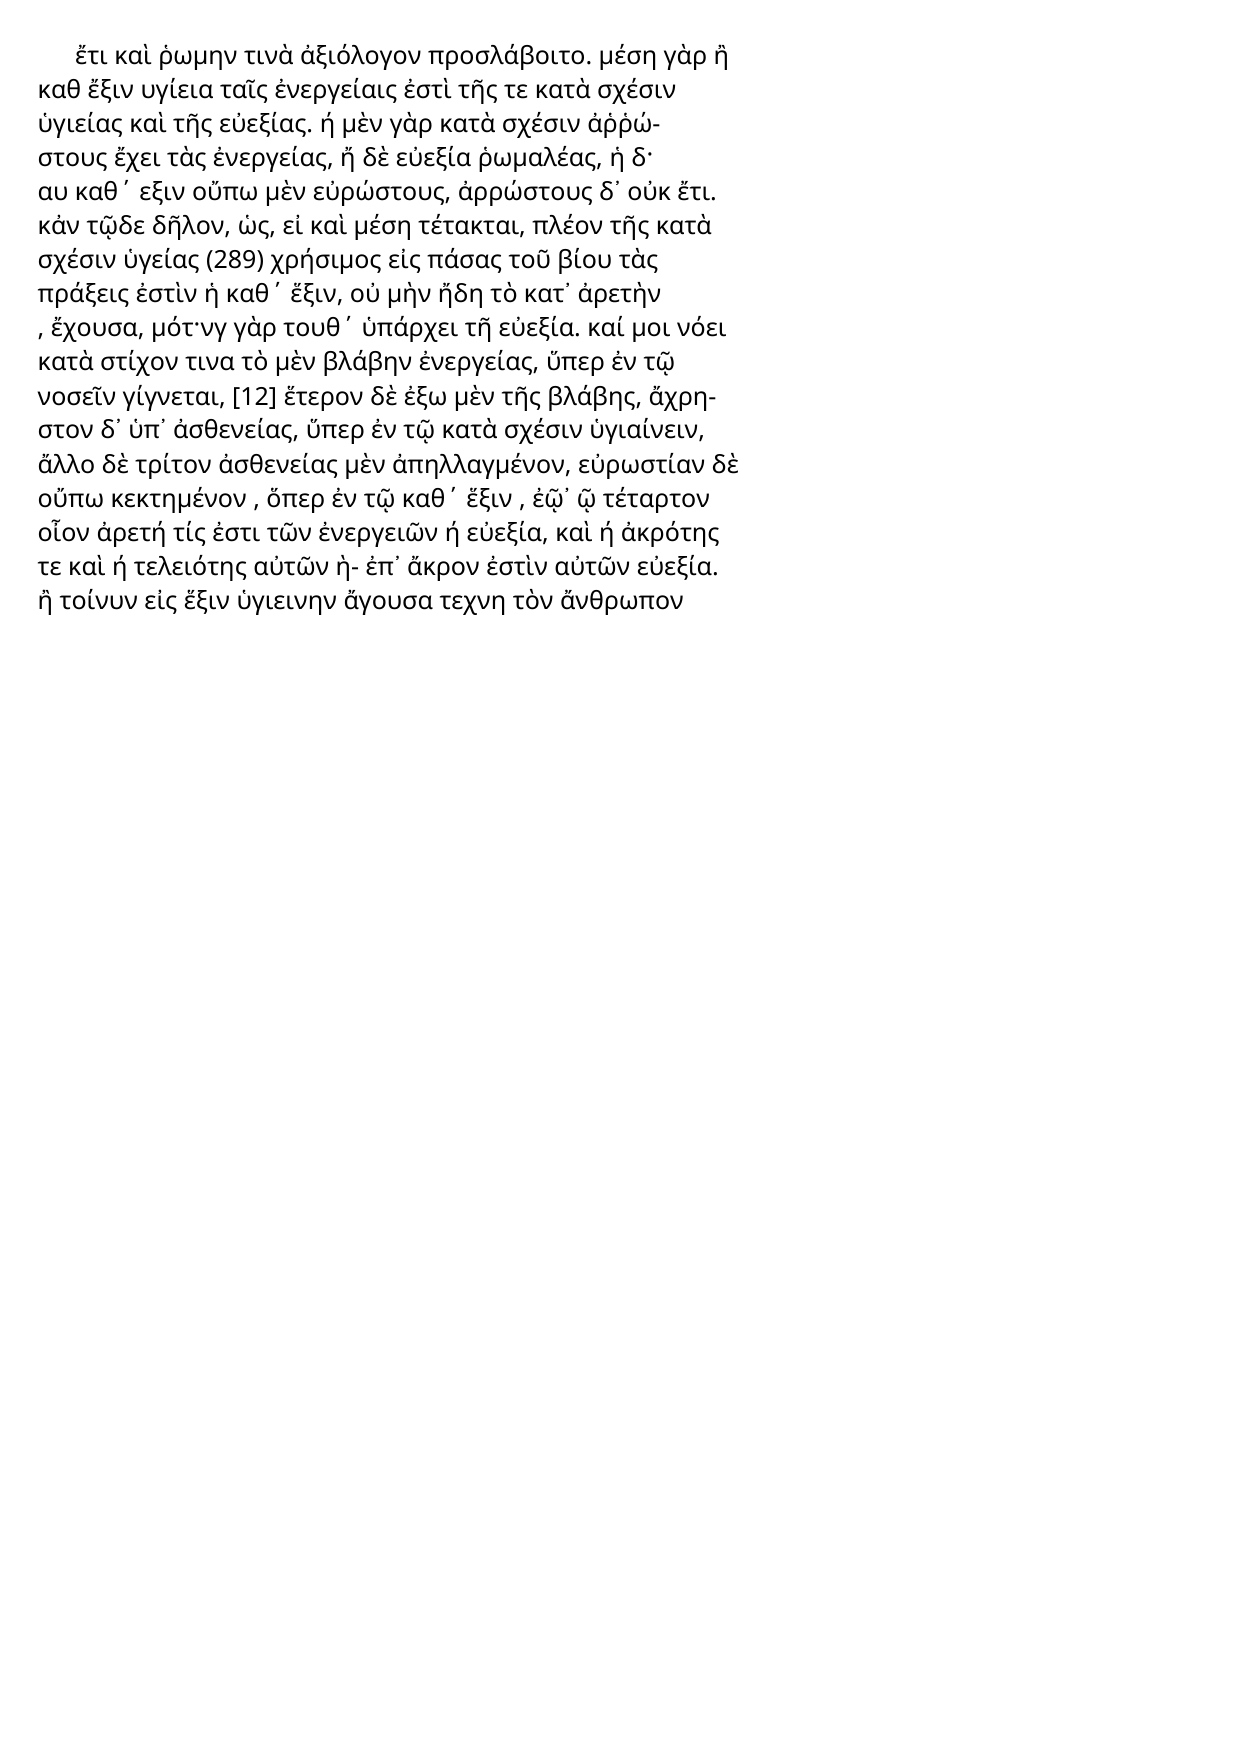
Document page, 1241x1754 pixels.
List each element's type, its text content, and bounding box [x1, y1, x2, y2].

text ἔτι καὶ ῥωμην τινὰ ἀξιόλογον προσλάβοιτο. μέση γὰρ ἢ καθ ἔξιν υγίεια ταῖς ἐνεργείαις ἐστὶ τῆς τε κατὰ σχέσιν ὑγιείας καὶ τῆς εὐεξίας. ή μὲν γὰρ κατὰ σχέσιν ἀῥῥώ- στους ἔχει τὰς ἐνεργείας, ἤ δὲ εὐεξία ῥωμαλέας, ἡ δ· αυ καθ΄ εξιν οὔπω μὲν εὐρώστους, ἀρρώστους δ᾽ οὐκ ἔτι. κἀν τῷδε δῆλον, ὡς, εἰ καὶ μέση τέτακται, πλέον τῆς κατὰ σχέσιν ὑγείας (289) χρήσιμος εἰς πάσας τοῦ βίου τὰς πράξεις ἐστὶν ἡ καθ΄ ἕξιν, οὐ μὴν ἤδη τὸ κατ᾽ ἀρετὴν , ἔχουσα, μότ·νγ γὰρ τουθ΄ ὑπάρχει τῆ εὐεξία. καί μοι νόει κατὰ στίχον τινα τὸ μὲν βλάβην ἐνεργείας, ὕπερ ἐν τῷ νοσεῖν γίγνεται, [12] ἕτερον δὲ ἐξω μὲν τῆς βλάβης, ἄχρη- στον δ᾽ ὑπ᾽ ἀσθενείας, ὕπερ ἐν τῷ κατὰ σχέσιν ὑγιαίνειν, ἄλλο δὲ τρίτον ἀσθενείας μὲν ἀπηλλαγμένον, εὐρωστίαν δὲ οὔπω κεκτημένον , ὅπερ ἐν τῷ καθ΄ ἕξιν , ἐῷ᾽ ῷ τέταρτον οἶον ἀρετή τίς ἐστι τῶν ἐνεργειῶν ή εὐεξία, καὶ ή ἀκρότης τε καὶ ή τελειότης αὐτῶν ὴ- ἐπ᾽ ἄκρον ἐστὶν αὐτῶν εὐεξία. ἢ τοίνυν εἰς ἕξιν ὑγιεινην ἄγουσα τεχνη τὸν ἄνθρωπον [37, 37, 1203, 617]
